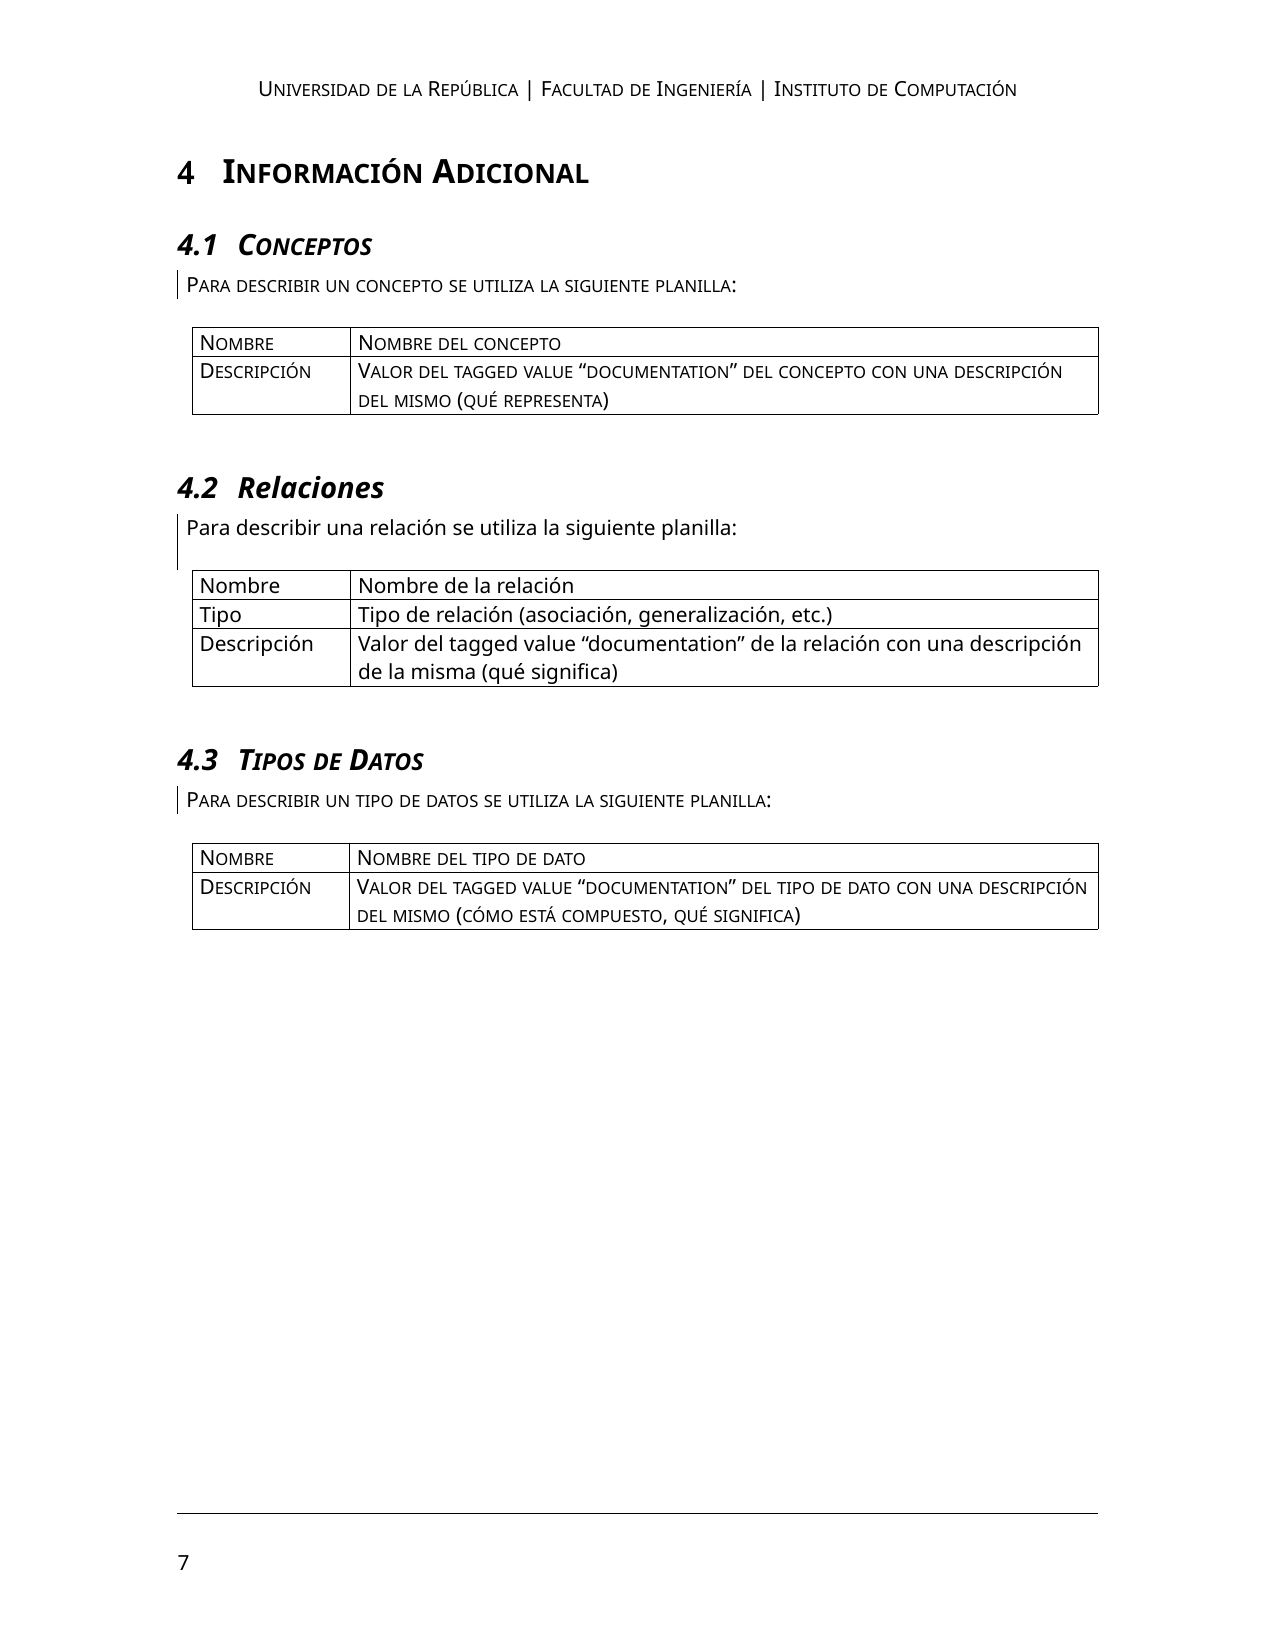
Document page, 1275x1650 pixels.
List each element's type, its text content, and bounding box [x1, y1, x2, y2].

table_cell Valor del tagged value “documentation” del tipo de dato con una descripción del mismo (cómo está compuesto, qué significa) [350, 873, 1098, 929]
table_header Nombre del concepto [351, 328, 1098, 356]
table_cell Valor del tagged value “documentation” de la relación con una descripción de la misma (qué significa) [351, 629, 1098, 686]
table_cell Tipo [193, 600, 350, 628]
text Para describir un tipo de datos se utiliza la siguiente planilla: [178, 786, 1098, 814]
table_header Nombre del tipo de dato [350, 844, 1098, 871]
table_header Nombre de la relación [351, 571, 1098, 599]
list Tipos de Datos [177, 739, 1098, 779]
text Para describir una relación se utiliza la siguiente planilla: [177, 513, 1098, 542]
table_cell Descripción [193, 357, 350, 413]
table_cell Valor del tagged value “documentation” del concepto con una descripción del mismo (qué representa) [351, 357, 1098, 413]
table_header Nombre [193, 844, 349, 871]
table_header Nombre [193, 328, 350, 356]
list Conceptos [177, 224, 1098, 264]
table_cell Descripción [193, 873, 349, 929]
table_cell Tipo de relación (asociación, generalización, etc.) [351, 600, 1098, 628]
list Información Adicional [177, 148, 1098, 193]
list Relaciones [177, 467, 1098, 507]
table_cell Descripción [193, 629, 350, 686]
text Para describir un concepto se utiliza la siguiente planilla: [178, 270, 1098, 299]
table_header Nombre [193, 571, 350, 599]
